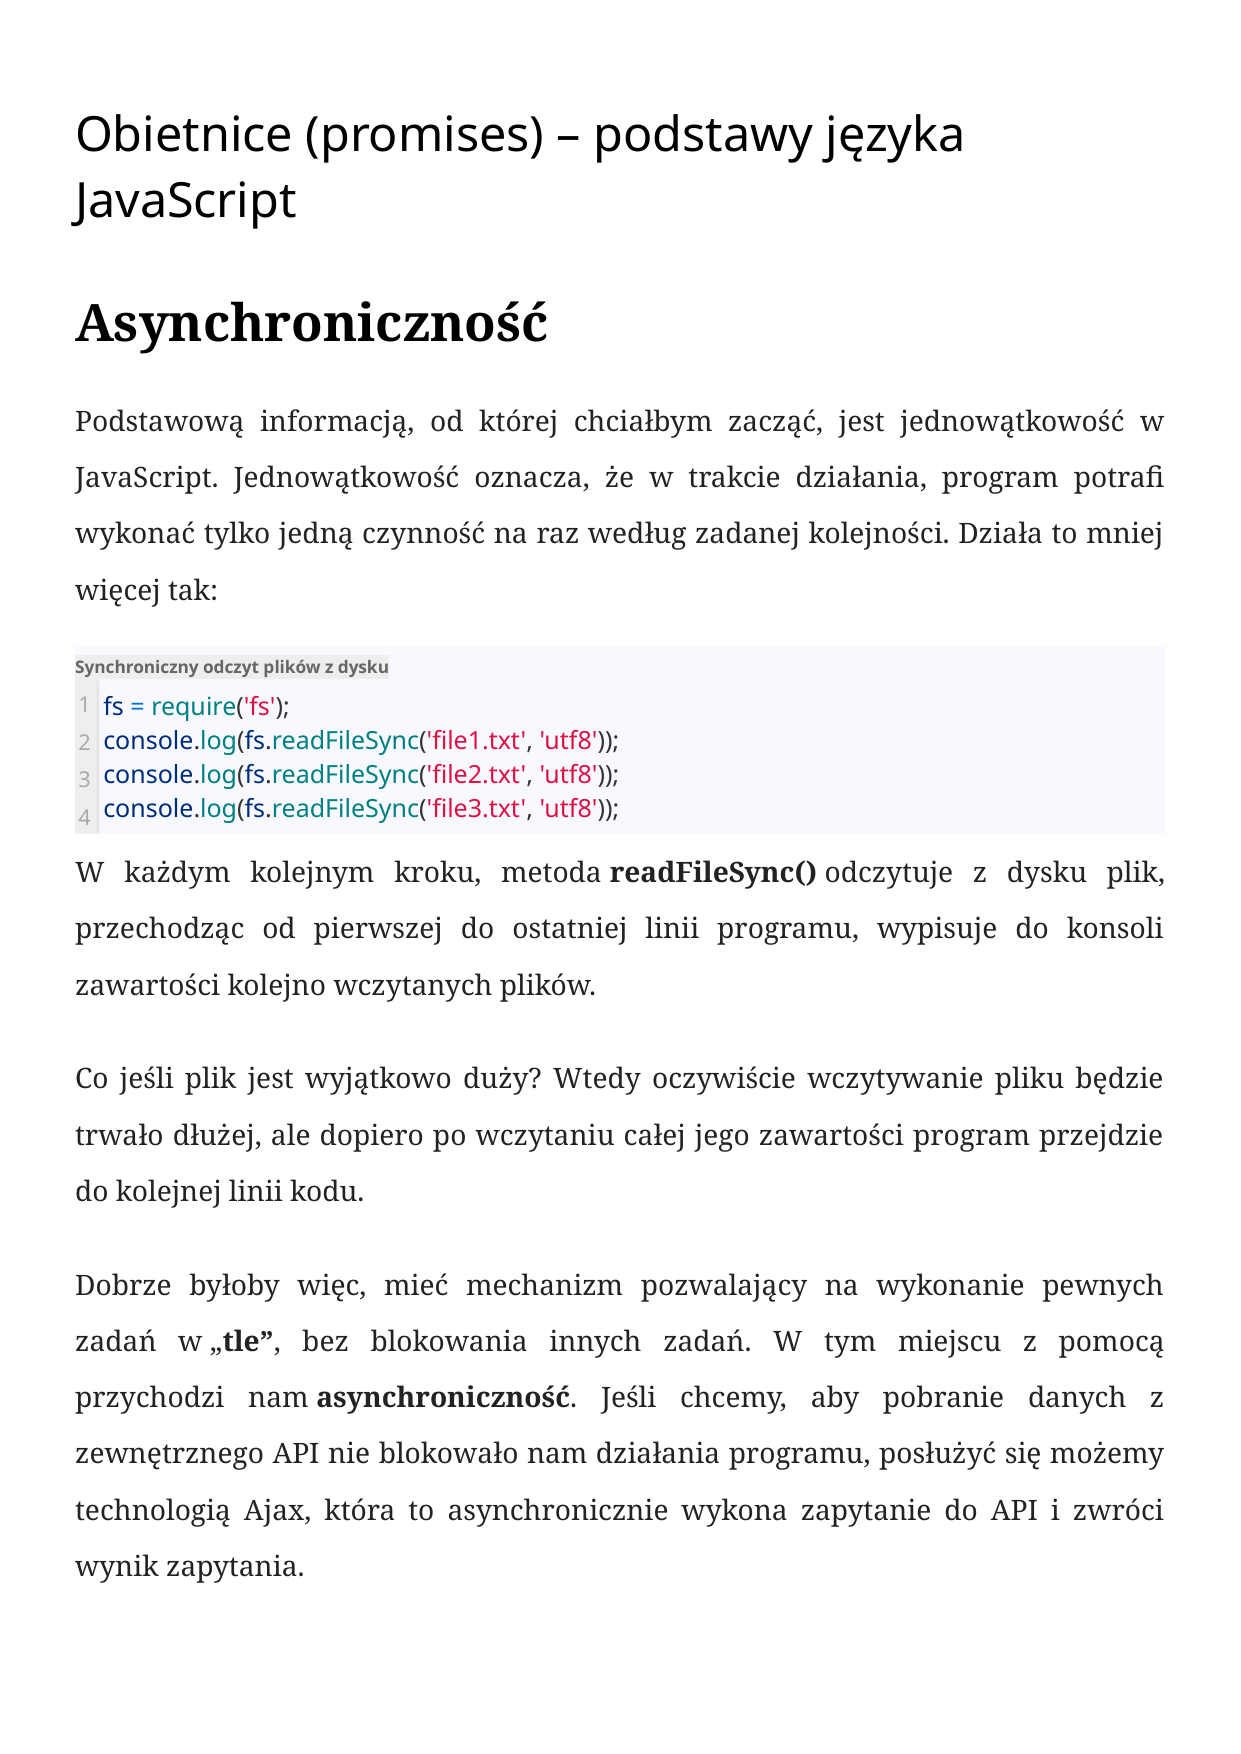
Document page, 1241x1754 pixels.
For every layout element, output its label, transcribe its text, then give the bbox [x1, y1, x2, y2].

subtitle Asynchroniczność [75, 287, 1165, 357]
text Synchroniczny odczyt plików z dysku [75, 646, 1165, 679]
subtitle Obietnice (promises) – podstawy języka JavaScript [75, 100, 1165, 232]
table_header 1 2 3 4 [75, 679, 100, 834]
text W każdym kolejnym kroku, metoda readFileSync() odczytuje z dysku plik, przechodząc od pierwszej do ostatniej linii programu, wypisuje do konsoli zawartości kolejno wczytanych plików. [75, 834, 1165, 1003]
table_header fs = require('fs'); console.log(fs.readFileSync('file1.txt', 'utf8')); console.log(fs.readFileSync('file2.txt', 'utf8')); console.log(fs.readFileSync('file3.txt', 'utf8')); [100, 679, 1164, 834]
text Co jeśli plik jest wyjątkowo duży? Wtedy oczywiście wczytywanie pliku będzie trwało dłużej, ale dopiero po wczytaniu całej jego zawartości program przejdzie do kolejnej linii kodu. [75, 1041, 1165, 1209]
text Dobrze byłoby więc, mieć mechanizm pozwalający na wykonanie pewnych zadań w „tle”, bez blokowania innych zadań. W tym miejscu z pomocą przychodzi nam asynchroniczność. Jeśli chcemy, aby pobranie danych z zewnętrznego API nie blokowało nam działania programu, posłużyć się możemy technologią Ajax, która to asynchronicznie wykona zapytanie do API i zwróci wynik zapytania. [75, 1247, 1165, 1584]
text Podstawową informacją, od której chciałbym zacząć, jest jednowątkowość w JavaScript. Jednowątkowość oznacza, że w trakcie działania, program potrafi wykonać tylko jedną czynność na raz według zadanej kolejności. Działa to mniej więcej tak: [75, 383, 1165, 608]
